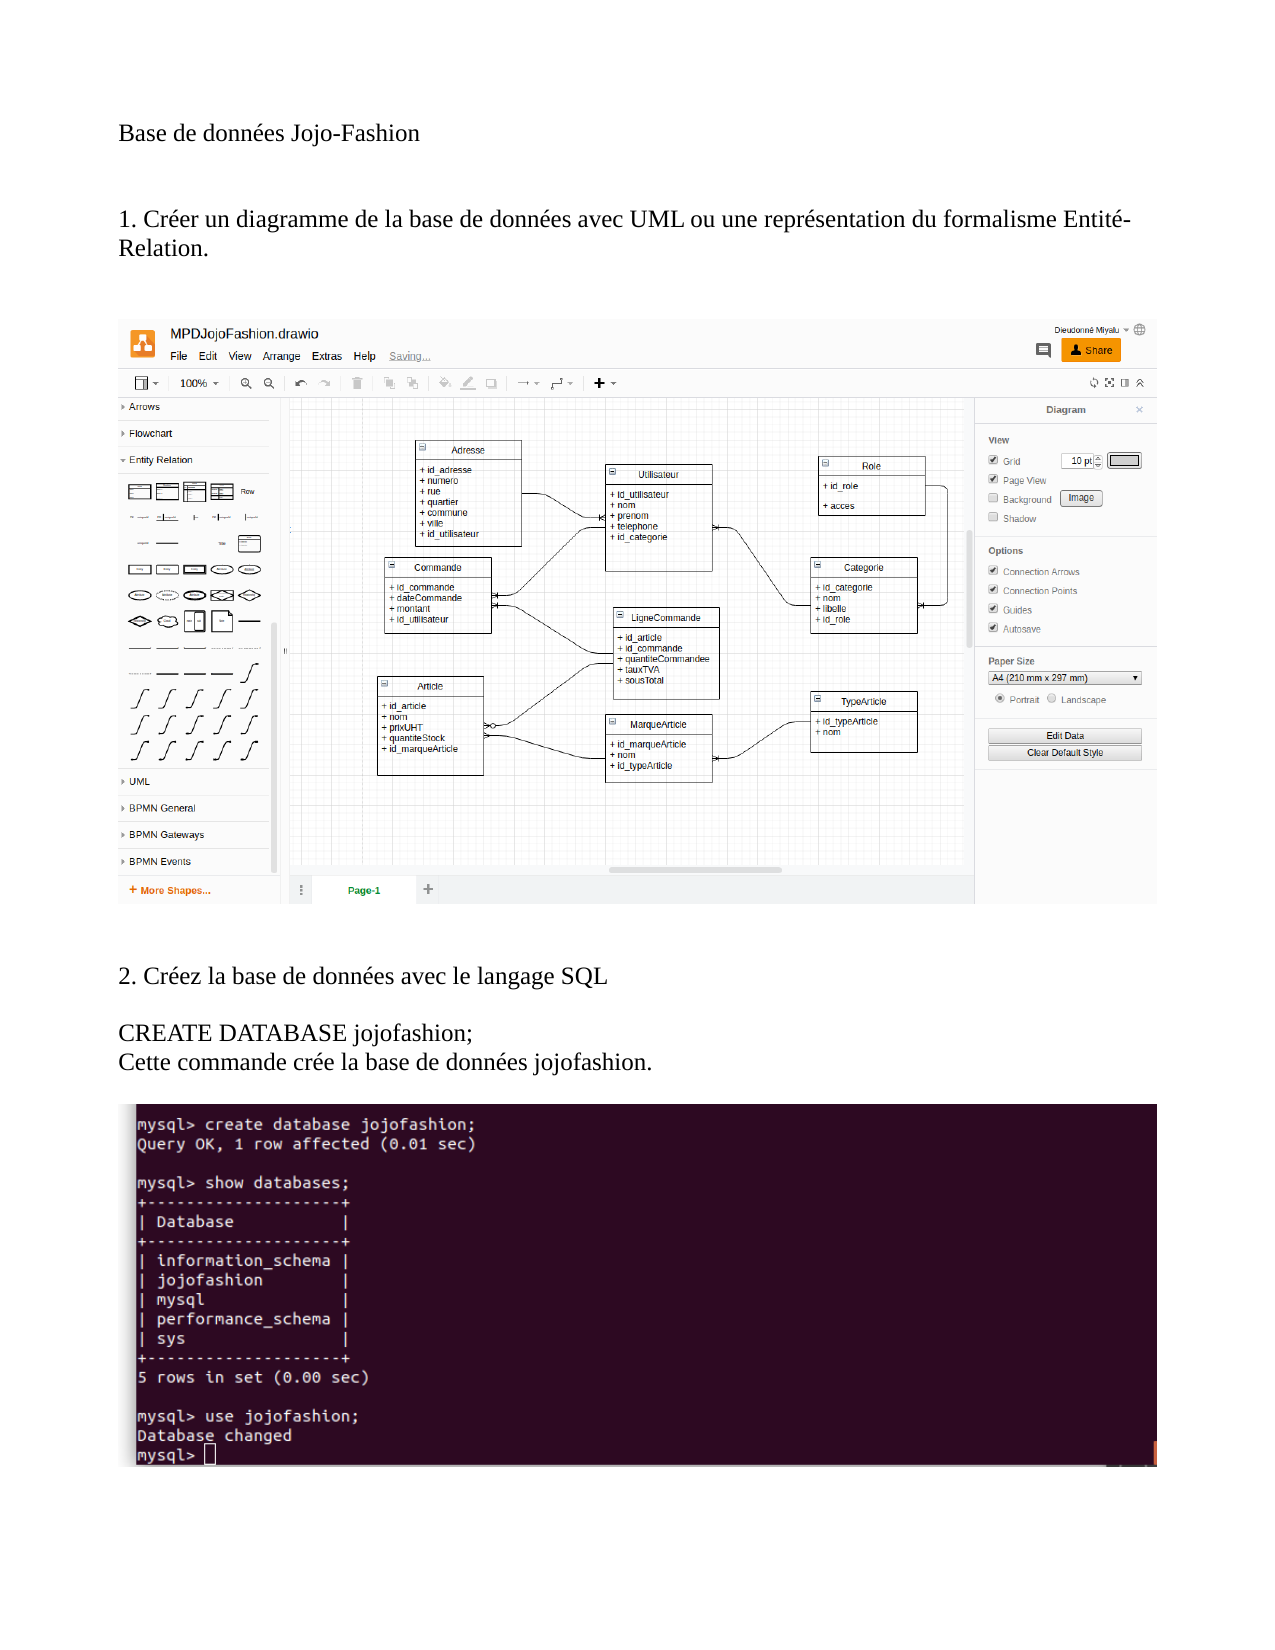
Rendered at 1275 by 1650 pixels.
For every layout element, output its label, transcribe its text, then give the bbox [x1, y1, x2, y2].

text 2. Créez la base de données avec le langage SQL [118, 961, 1157, 989]
text Cette commande crée la base de données jojofashion. [118, 1047, 1157, 1076]
text Base de données Jojo-Fashion [118, 118, 1157, 147]
picture [118, 1104, 1157, 1467]
text CREATE DATABASE jojofashion; [118, 1018, 1157, 1047]
picture [118, 319, 1157, 904]
text 1. Créer un diagramme de la base de données avec UML ou une représentation du formalisme Entité-Relation. [118, 204, 1157, 262]
